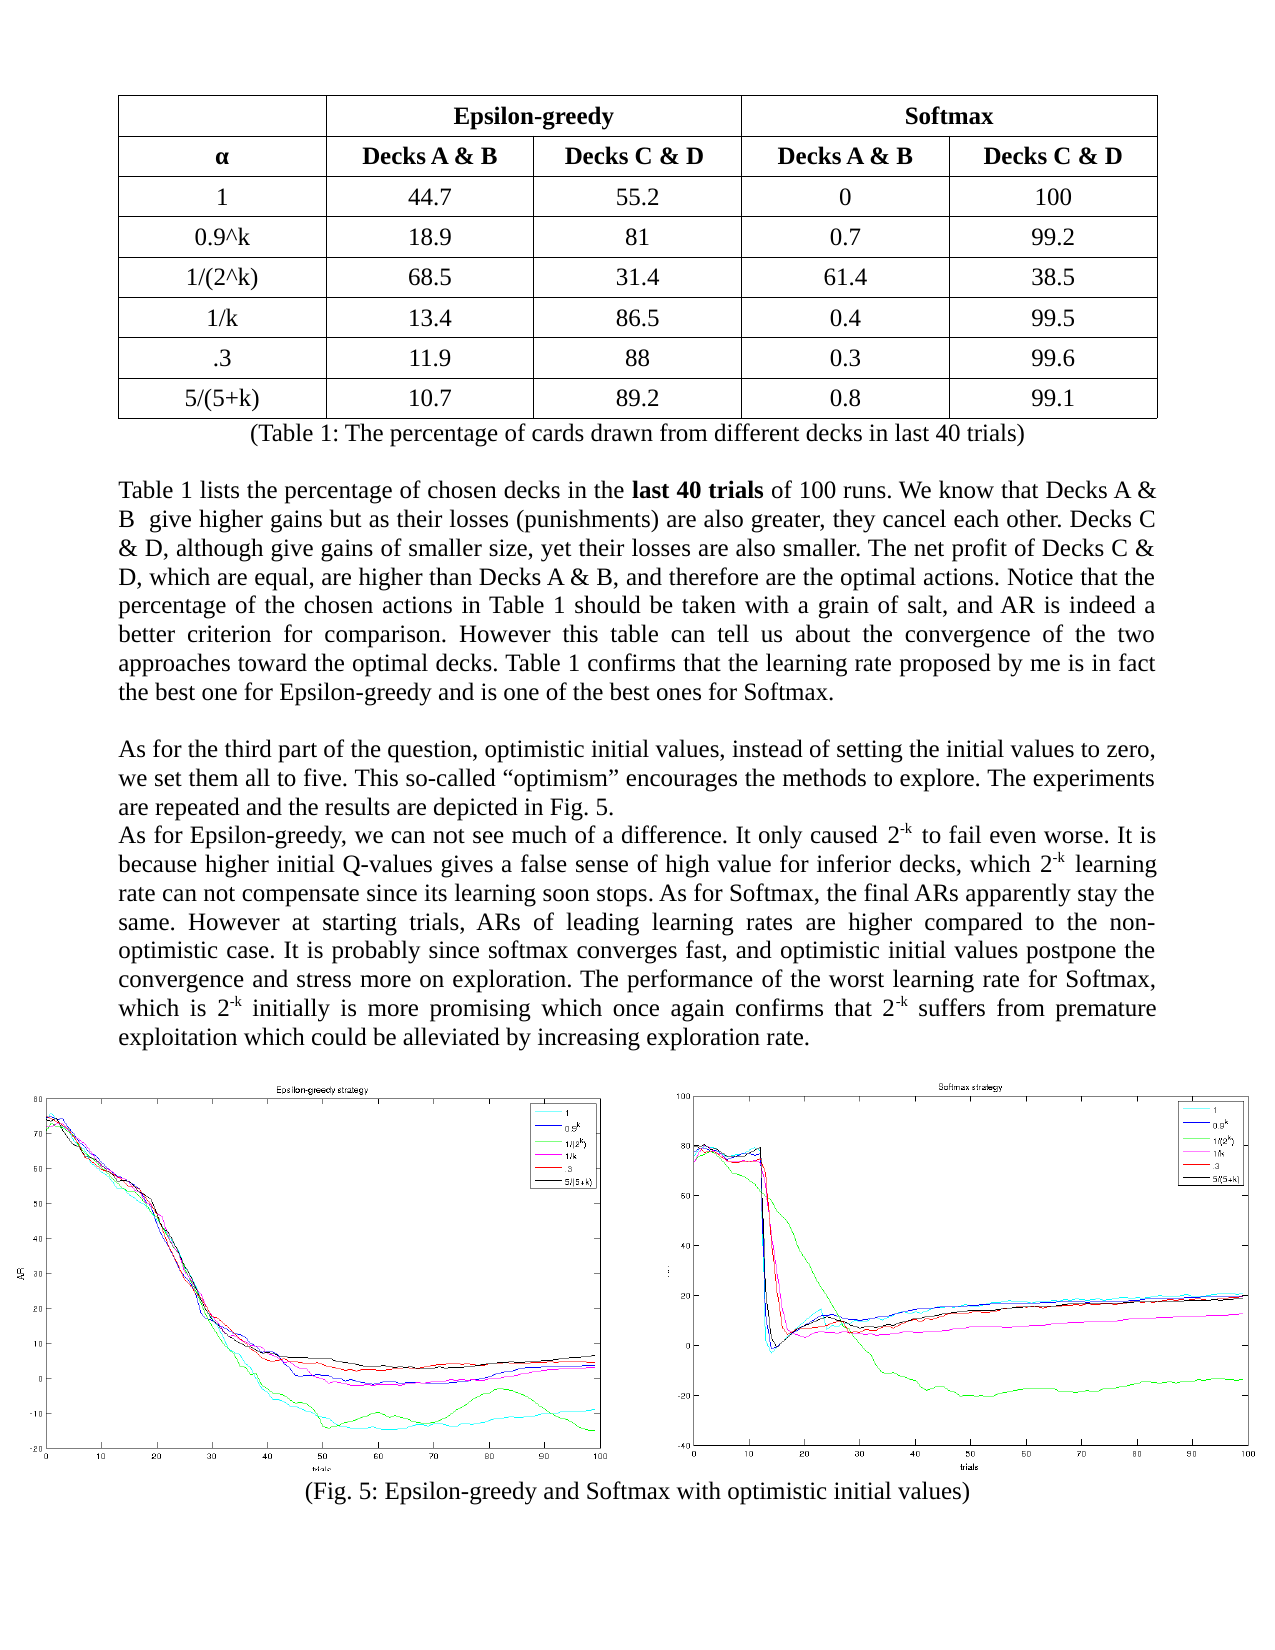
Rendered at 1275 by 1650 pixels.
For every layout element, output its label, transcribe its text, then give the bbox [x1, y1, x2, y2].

table_cell Decks A & B [742, 137, 949, 176]
table_header [119, 96, 326, 136]
table_cell 88 [534, 338, 741, 377]
table_cell 89.2 [534, 379, 741, 418]
table_cell 0.7 [742, 217, 949, 257]
table_cell 0.4 [742, 298, 949, 337]
table_cell Decks C & D [950, 137, 1157, 176]
picture [14, 1079, 1261, 1476]
table_cell 99.2 [950, 217, 1157, 257]
table_cell Decks A & B [327, 137, 533, 176]
table_cell 86.5 [534, 298, 741, 337]
table_header Softmax [742, 96, 1157, 136]
table_cell 99.5 [950, 298, 1157, 337]
table_cell 31.4 [534, 258, 741, 297]
table_cell 100 [950, 177, 1157, 216]
table_cell 44.7 [327, 177, 533, 216]
table_cell 0.3 [742, 338, 949, 377]
text (Table 1: The percentage of cards drawn from different decks in last 40 trials) [118, 419, 1157, 447]
table_cell 5/(5+k) [119, 379, 326, 418]
table_cell 13.4 [327, 298, 533, 337]
table_cell 81 [534, 217, 741, 257]
table_cell 0 [742, 177, 949, 216]
table_cell 10.7 [327, 379, 533, 418]
table_cell .3 [119, 338, 326, 377]
table_cell 1 [119, 177, 326, 216]
table_header Epsilon-greedy [327, 96, 741, 136]
text As for the third part of the question, optimistic initial values, instead of setting the initial values to zero, we set them all to five. This so-called “optimism” encourages the methods to explore. The experiments are repeated and the results are depicted in Fig. 5. [118, 734, 1157, 820]
table_cell 99.1 [950, 379, 1157, 418]
table_cell 61.4 [742, 258, 949, 297]
text As for Epsilon-greedy, we can not see much of a difference. It only caused 2-k to fail even worse. It is because higher initial Q-values gives a false sense of high value for inferior decks, which 2-k learning rate can not compensate since its learning soon stops. As for Softmax, the final ARs apparently stay the same. However at starting trials, ARs of leading learning rates are higher compared to the non-optimistic case. It is probably since softmax converges fast, and optimistic initial values postpone the convergence and stress more on exploration. The performance of the worst learning rate for Softmax, which is 2-k initially is more promising which once again confirms that 2-k suffers from premature exploitation which could be alleviated by increasing exploration rate. [118, 820, 1157, 1050]
table_cell 68.5 [327, 258, 533, 297]
table_cell 38.5 [950, 258, 1157, 297]
table_cell 99.6 [950, 338, 1157, 377]
table_cell 1/k [119, 298, 326, 337]
table_cell α [119, 137, 326, 176]
text (Fig. 5: Epsilon-greedy and Softmax with optimistic initial values) [118, 1476, 1157, 1505]
table_cell 55.2 [534, 177, 741, 216]
table_cell 0.8 [742, 379, 949, 418]
text Table 1 lists the percentage of chosen decks in the last 40 trials of 100 runs. We know that Decks A & B give higher gains but as their losses (punishments) are also greater, they cancel each other. Decks C & D, although give gains of smaller size, yet their losses are also smaller. The net profit of Decks C & D, which are equal, are higher than Decks A & B, and therefore are the optimal actions. Notice that the percentage of the chosen actions in Table 1 should be taken with a grain of salt, and AR is indeed a better criterion for comparison. However this table can tell us about the convergence of the two approaches toward the optimal decks. Table 1 confirms that the learning rate proposed by me is in fact the best one for Epsilon-greedy and is one of the best ones for Softmax. [118, 475, 1157, 705]
table_cell 1/(2^k) [119, 258, 326, 297]
table_cell 18.9 [327, 217, 533, 257]
table_cell Decks C & D [534, 137, 741, 176]
table_cell 11.9 [327, 338, 533, 377]
table_cell 0.9^k [119, 217, 326, 257]
